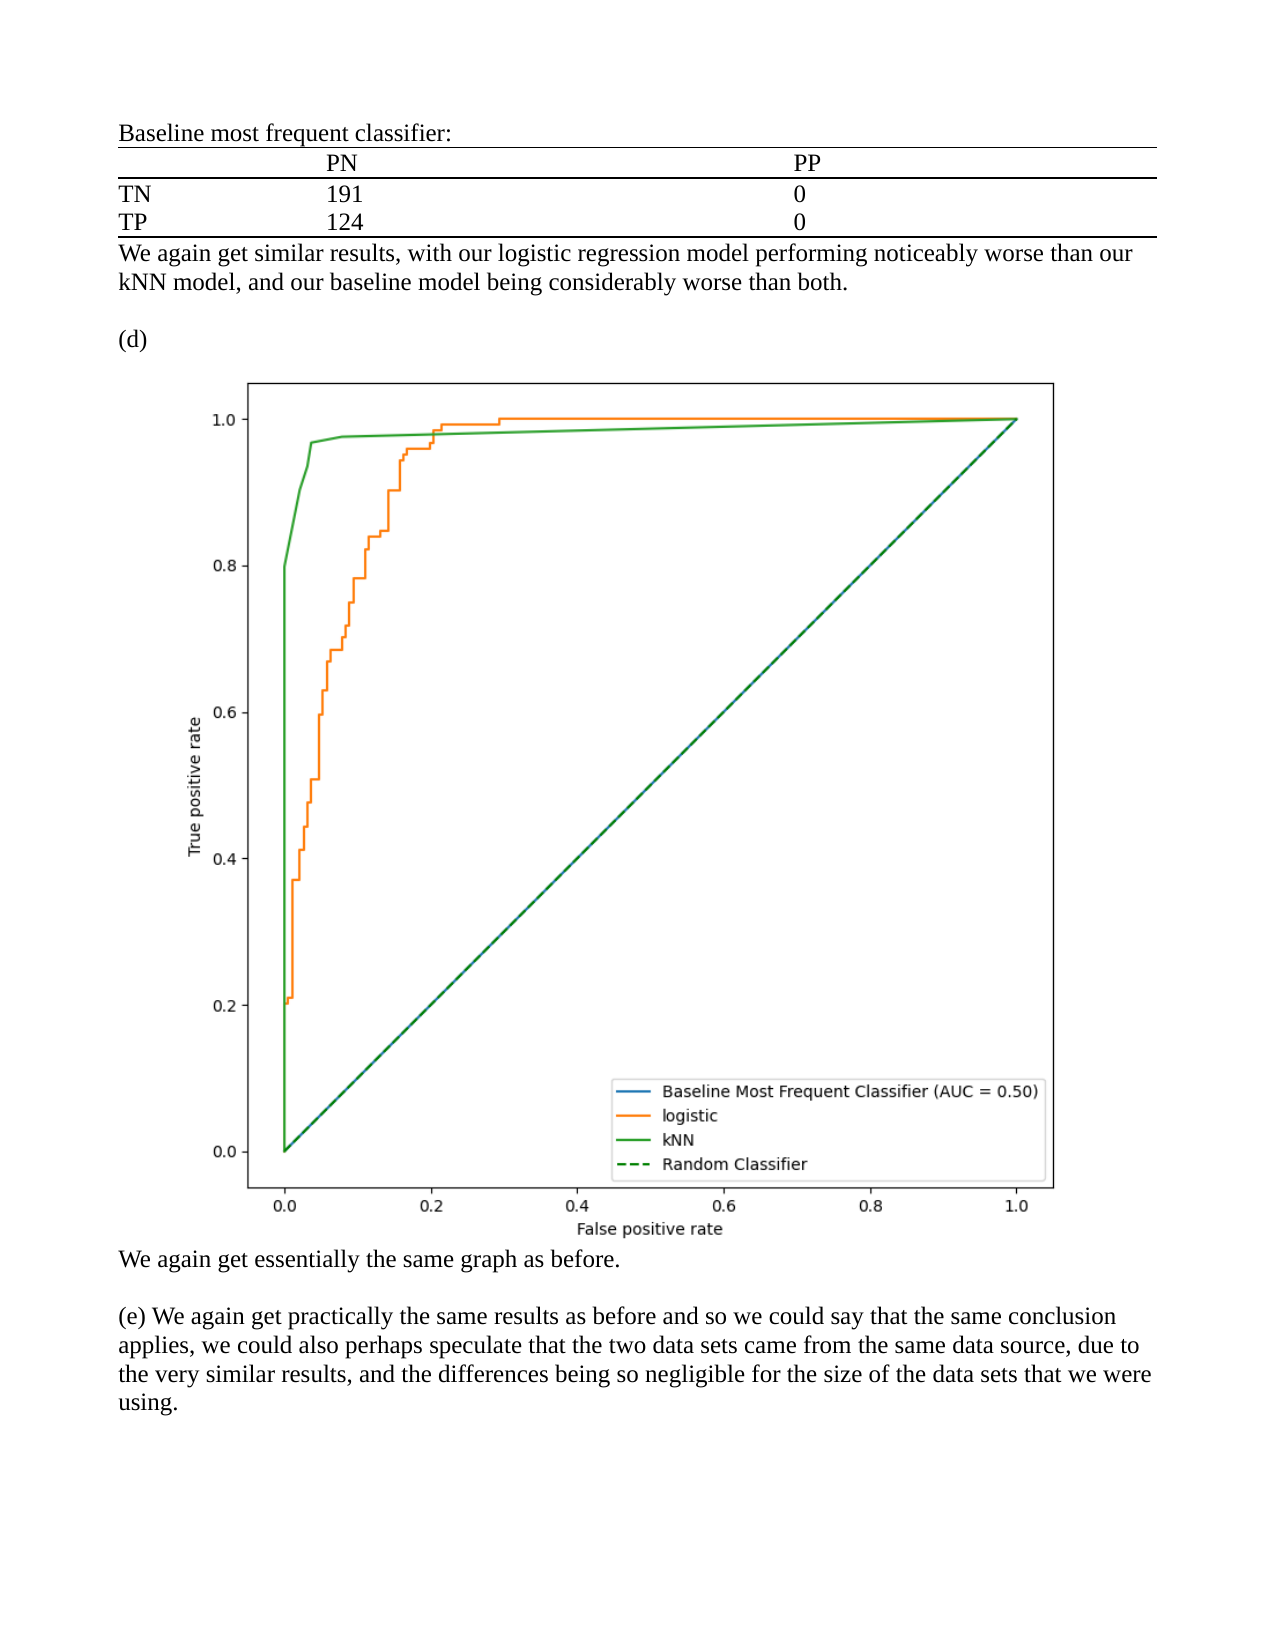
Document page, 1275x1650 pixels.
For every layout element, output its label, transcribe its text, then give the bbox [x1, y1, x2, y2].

text We again get similar results, with our logistic regression model performing noticeably worse than our kNN model, and our baseline model being considerably worse than both. [118, 238, 1157, 295]
table_cell 124 [326, 208, 793, 236]
table_cell 191 [326, 179, 793, 207]
text Baseline most frequent classifier: [118, 118, 1157, 147]
text We again get essentially the same graph as before. [118, 353, 1157, 1272]
table_header PP [793, 148, 1157, 177]
text (e) We again get practically the same results as before and so we could say that the same conclusion applies, we could also perhaps speculate that the two data sets came from the same data source, due to the very similar results, and the differences being so negligible for the size of the data sets that we were using. [118, 1301, 1157, 1416]
table_cell TN [118, 179, 326, 207]
table_cell 0 [793, 179, 1157, 207]
picture [177, 370, 1070, 1244]
table_header [118, 148, 326, 177]
table_header PN [326, 148, 793, 177]
text (d) [118, 324, 1157, 353]
table_cell TP [118, 208, 326, 236]
table_cell 0 [793, 208, 1157, 236]
